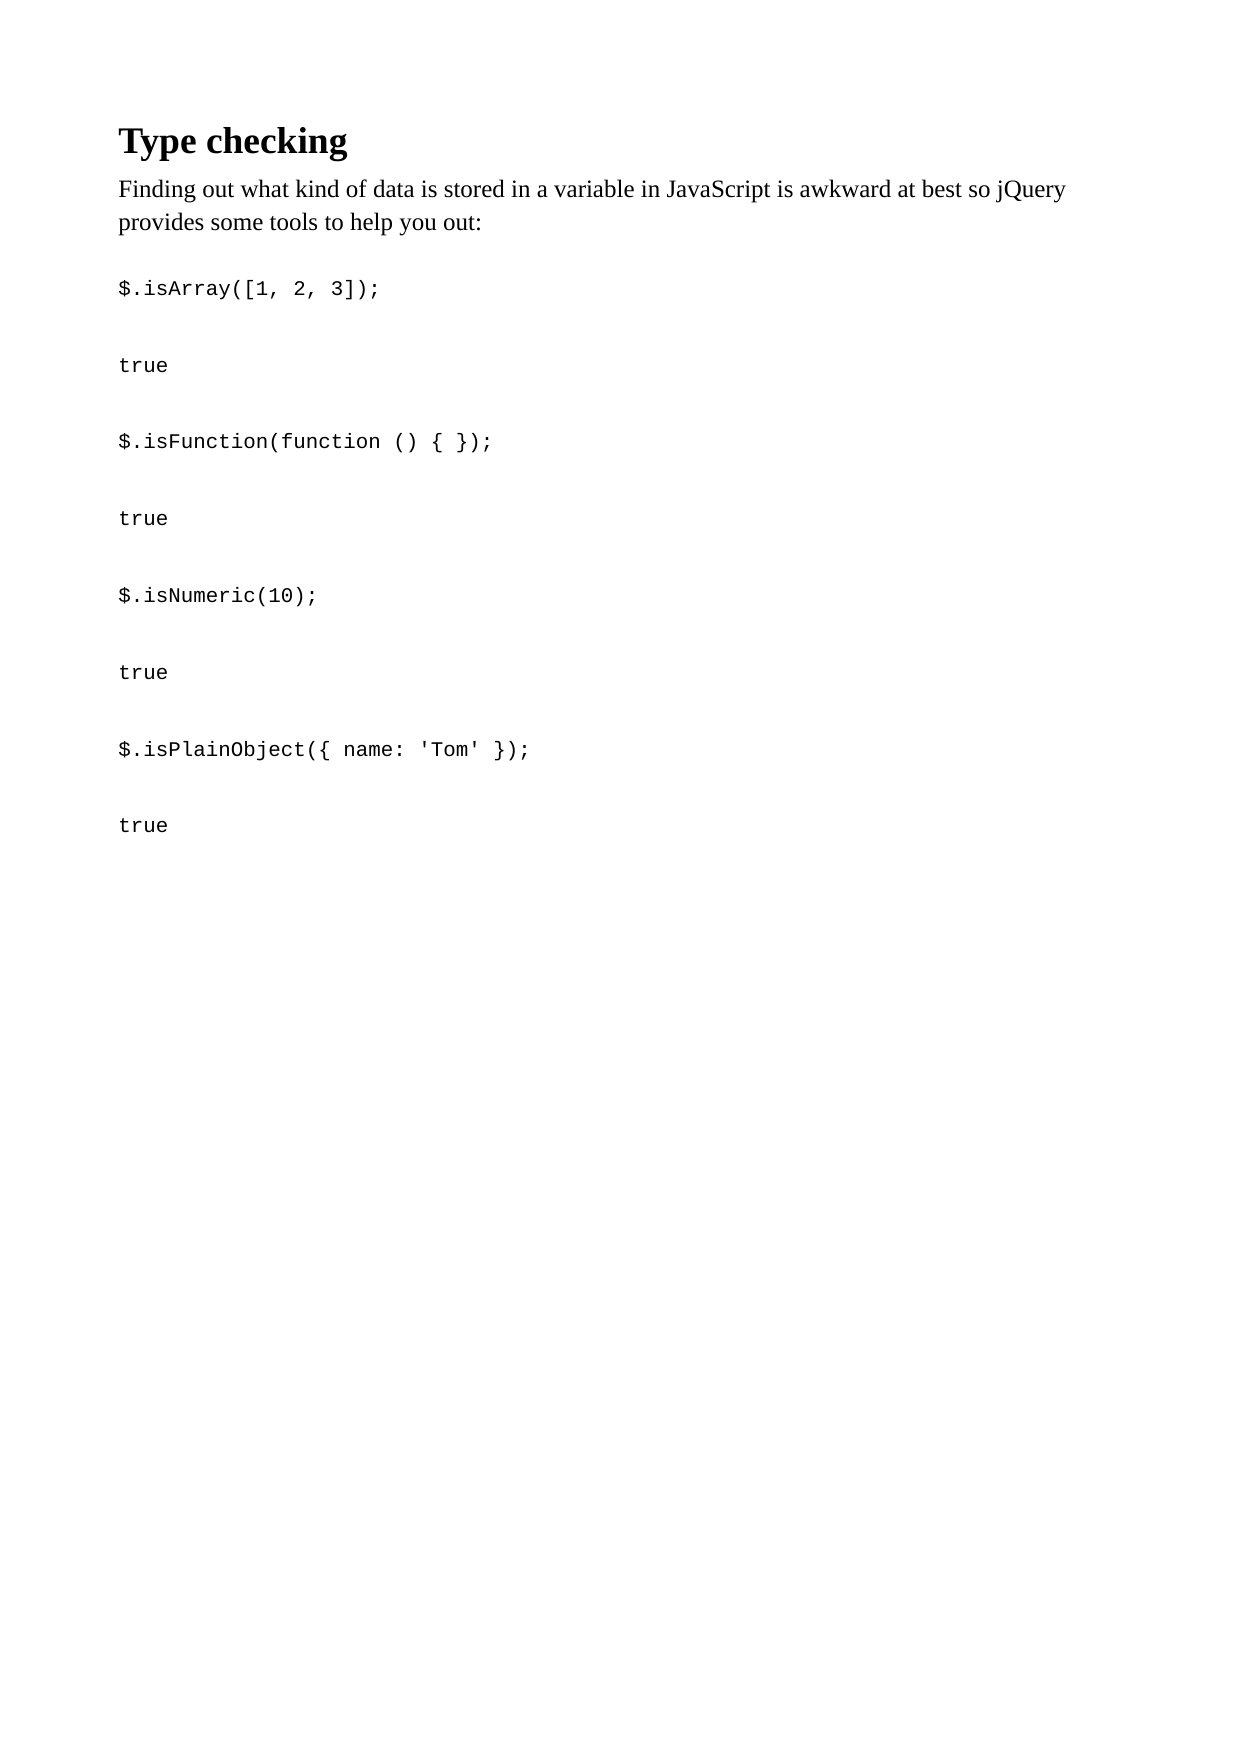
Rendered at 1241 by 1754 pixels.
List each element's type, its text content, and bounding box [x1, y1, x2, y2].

text $.isFunction(function () { }); [118, 432, 1122, 455]
text $.isNumeric(10); [118, 585, 1122, 609]
text Finding out what kind of data is stored in a variable in JavaScript is awkward at best so jQuery provides some tools to help you out: [118, 174, 1122, 236]
text $.isArray([1, 2, 3]); [118, 278, 1122, 302]
text true [118, 815, 1122, 839]
text true [118, 508, 1122, 532]
text true [118, 662, 1122, 686]
subtitle Type checking [118, 118, 1122, 161]
text true [118, 355, 1122, 378]
text $.isPlainObject({ name: 'Tom' }); [118, 739, 1122, 762]
